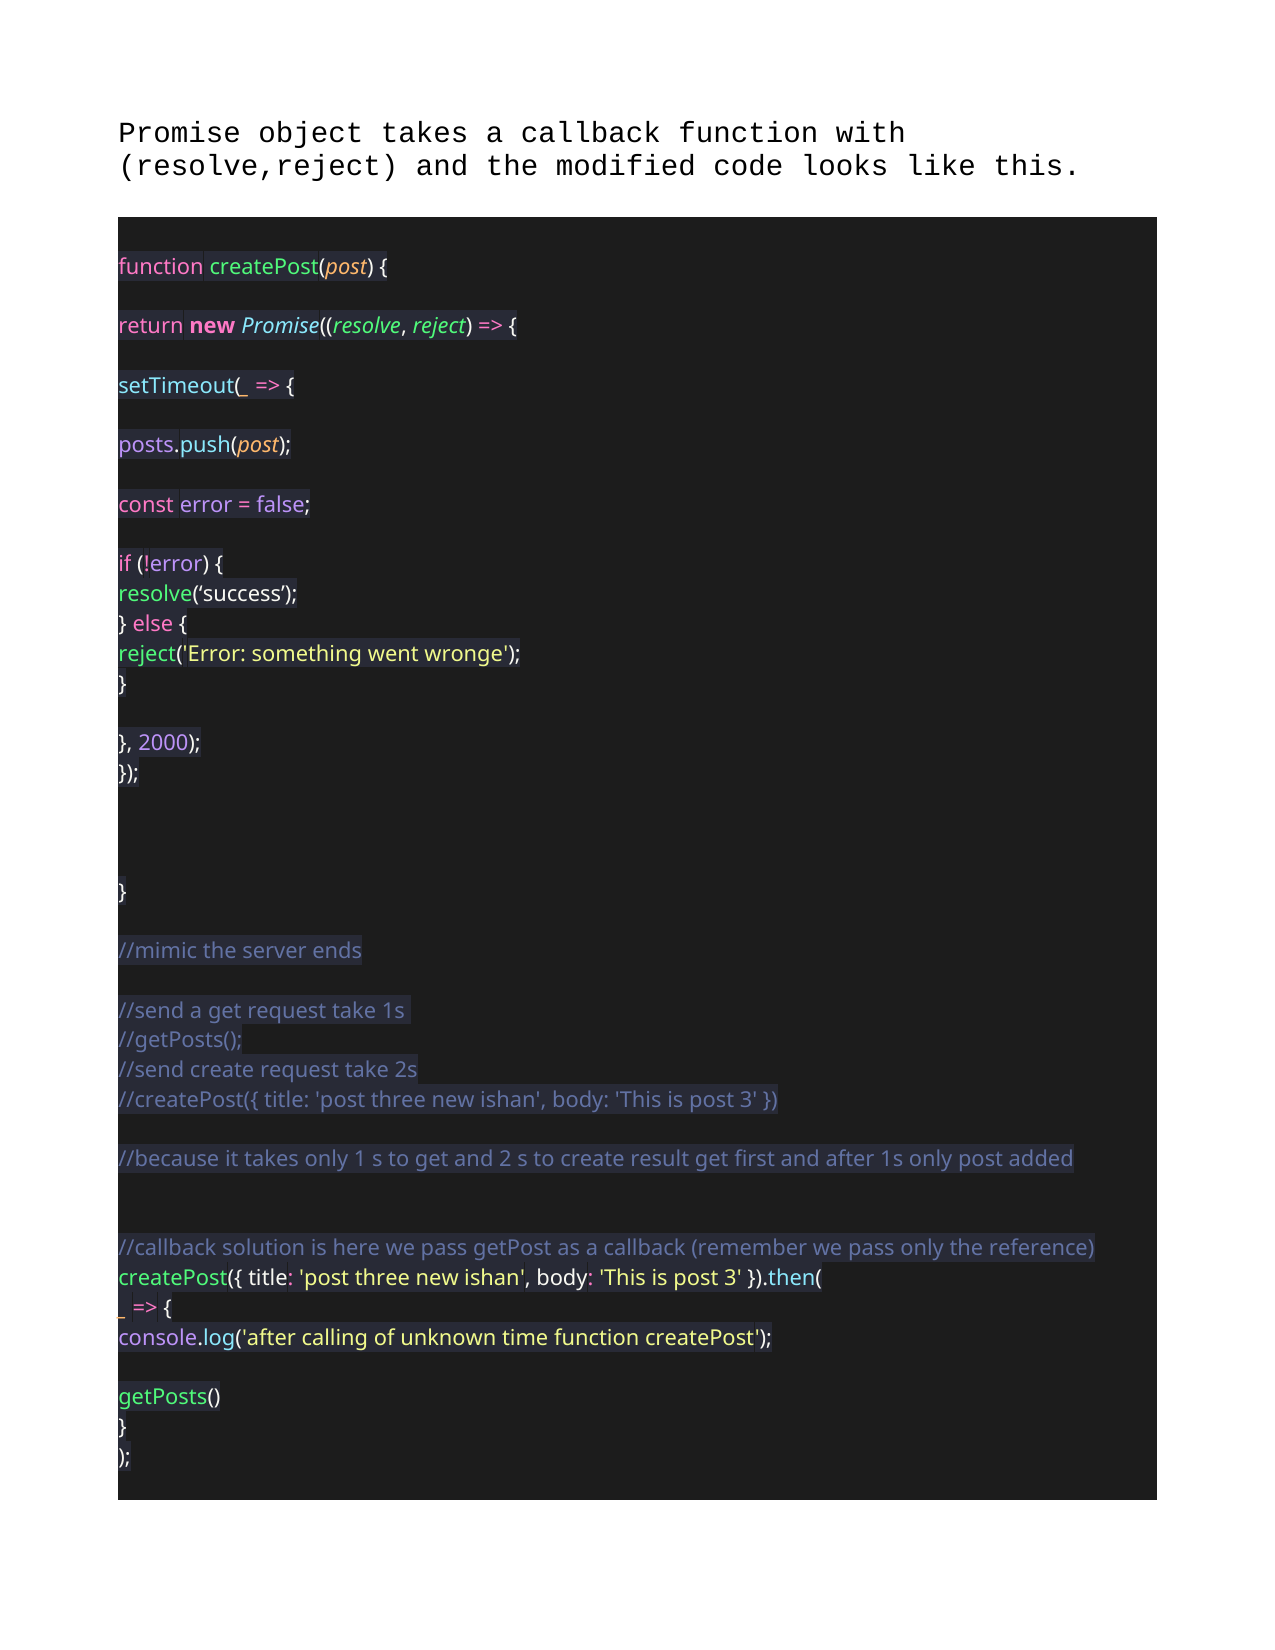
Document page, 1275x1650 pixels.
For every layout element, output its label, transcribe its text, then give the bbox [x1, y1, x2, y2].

text //getPosts(); [118, 1024, 1157, 1054]
text posts.push(post); [118, 429, 1157, 459]
text } [118, 667, 1157, 697]
text //callback solution is here we pass getPost as a callback (remember we pass only the reference) [118, 1232, 1157, 1262]
text //send a get request take 1s [118, 994, 1157, 1024]
text return new Promise((resolve, reject) => { [118, 310, 1157, 340]
text const error = false; [118, 489, 1157, 518]
text } [118, 1411, 1157, 1441]
text //send create request take 2s [118, 1054, 1157, 1084]
text getPosts() [118, 1381, 1157, 1411]
text resolve(‘success’); [118, 578, 1157, 608]
text } [118, 876, 1157, 905]
text reject('Error: something went wronge'); [118, 638, 1157, 667]
text setTimeout(_ => { [118, 370, 1157, 399]
text //mimic the server ends [118, 935, 1157, 965]
text _ => { [118, 1292, 1157, 1322]
text //createPost({ title: 'post three new ishan', body: 'This is post 3' }) [118, 1084, 1157, 1114]
text //because it takes only 1 s to get and 2 s to create result get first and after 1s only post added [118, 1143, 1157, 1173]
text Promise object takes a callback function with (resolve,reject) and the modified code looks like this. [118, 118, 1157, 184]
text } else { [118, 608, 1157, 638]
text ); [118, 1441, 1157, 1471]
text if (!error) { [118, 548, 1157, 578]
text }); [118, 757, 1157, 787]
text function createPost(post) { [118, 251, 1157, 281]
text createPost({ title: 'post three new ishan', body: 'This is post 3' }).then( [118, 1262, 1157, 1292]
text console.log('after calling of unknown time function createPost'); [118, 1322, 1157, 1352]
text }, 2000); [118, 727, 1157, 757]
